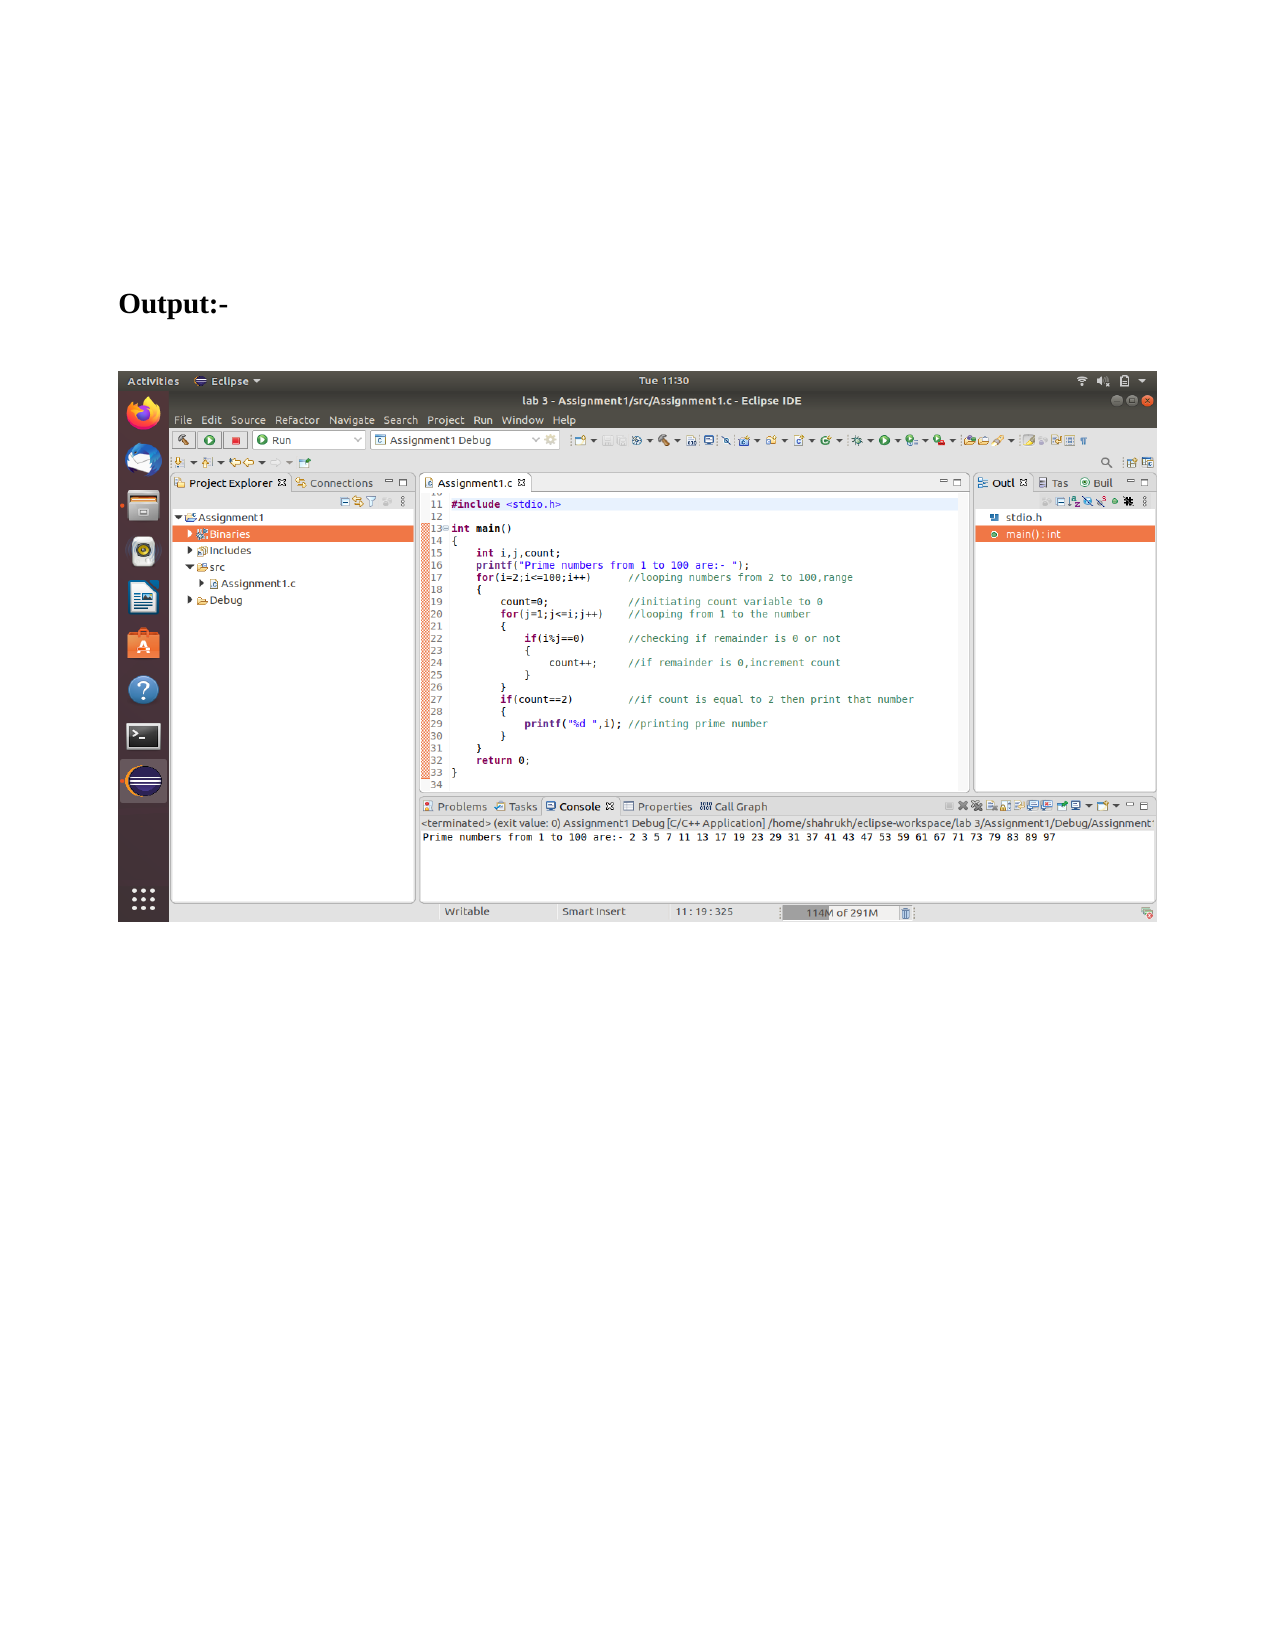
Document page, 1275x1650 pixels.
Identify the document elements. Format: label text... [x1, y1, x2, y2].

text Output:- [118, 286, 1157, 319]
picture [118, 371, 1157, 922]
